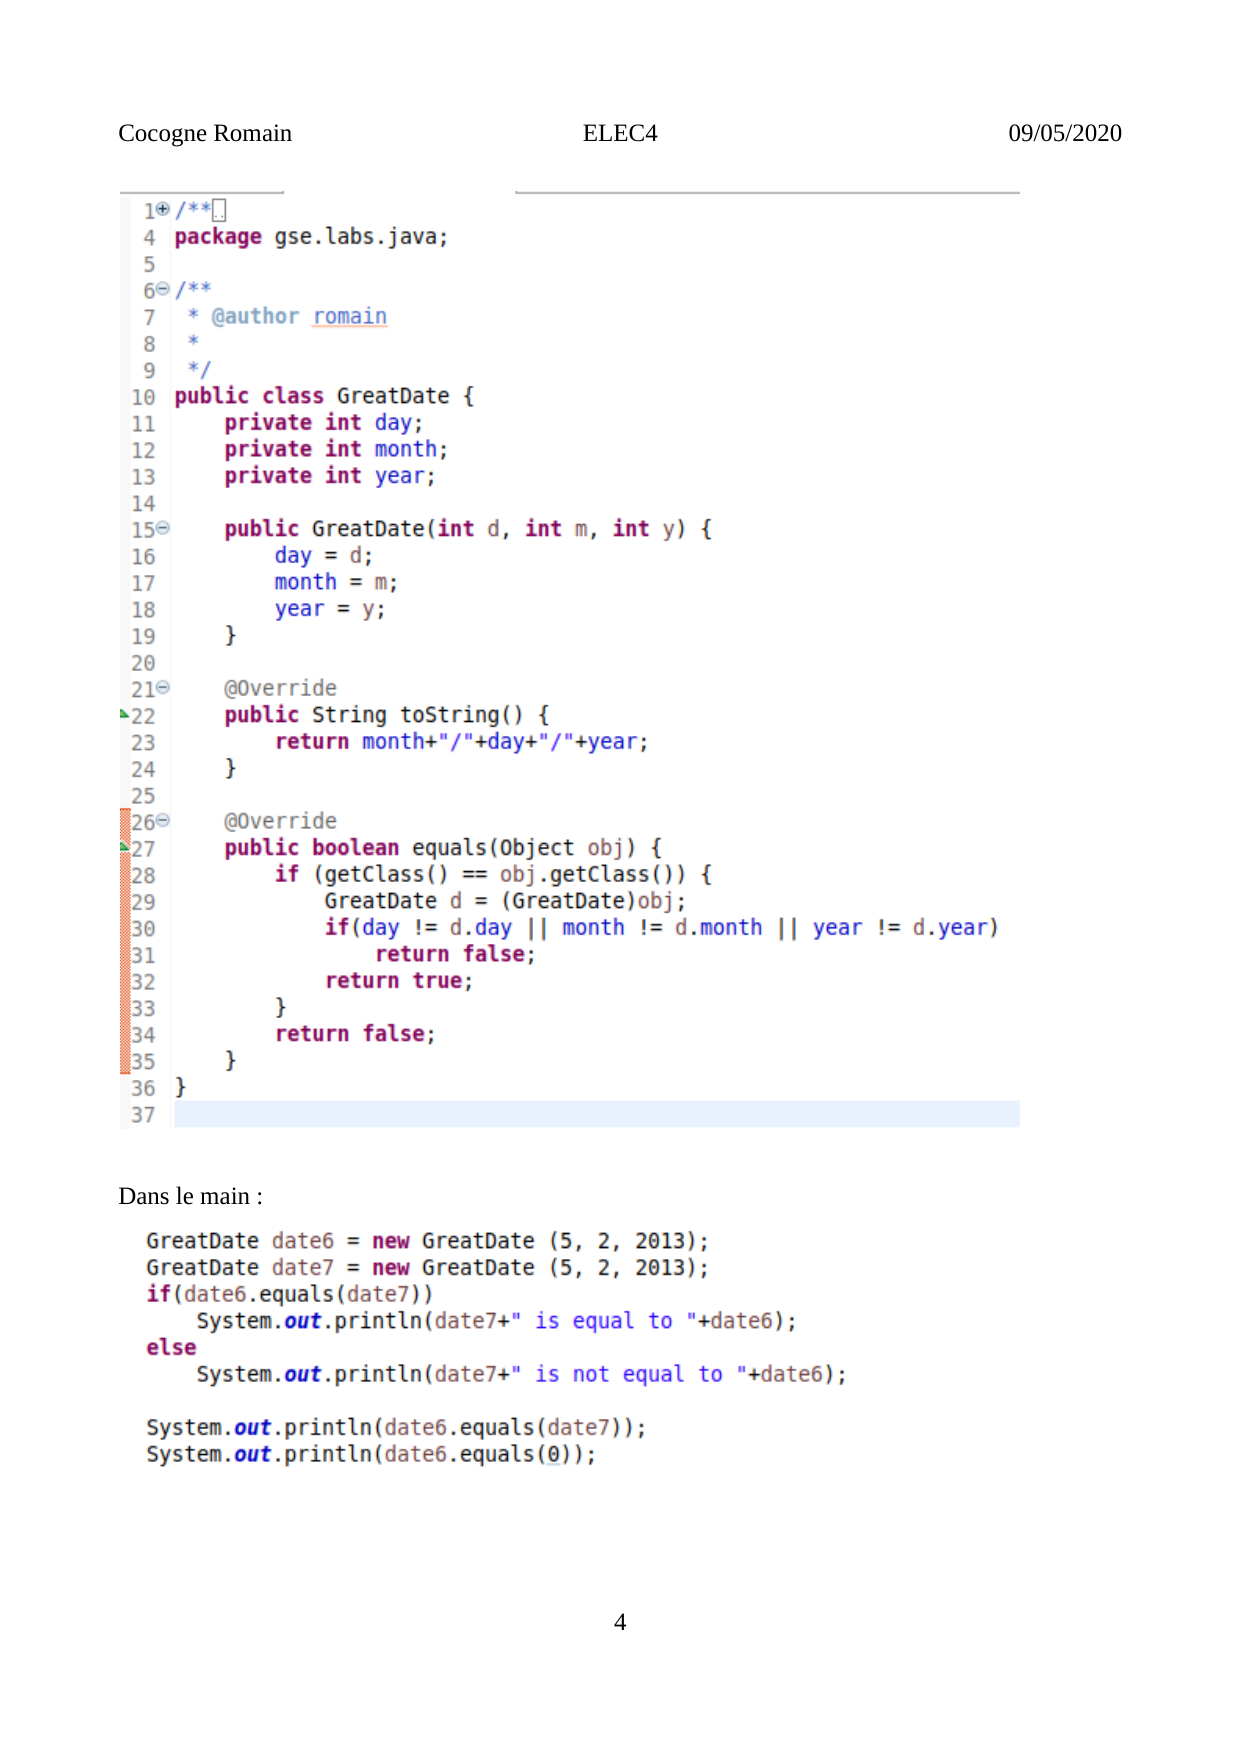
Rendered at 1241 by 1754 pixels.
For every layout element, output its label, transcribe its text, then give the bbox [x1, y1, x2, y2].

text Dans le main : [118, 1181, 1122, 1210]
picture [120, 191, 1020, 1129]
picture [142, 1222, 860, 1476]
